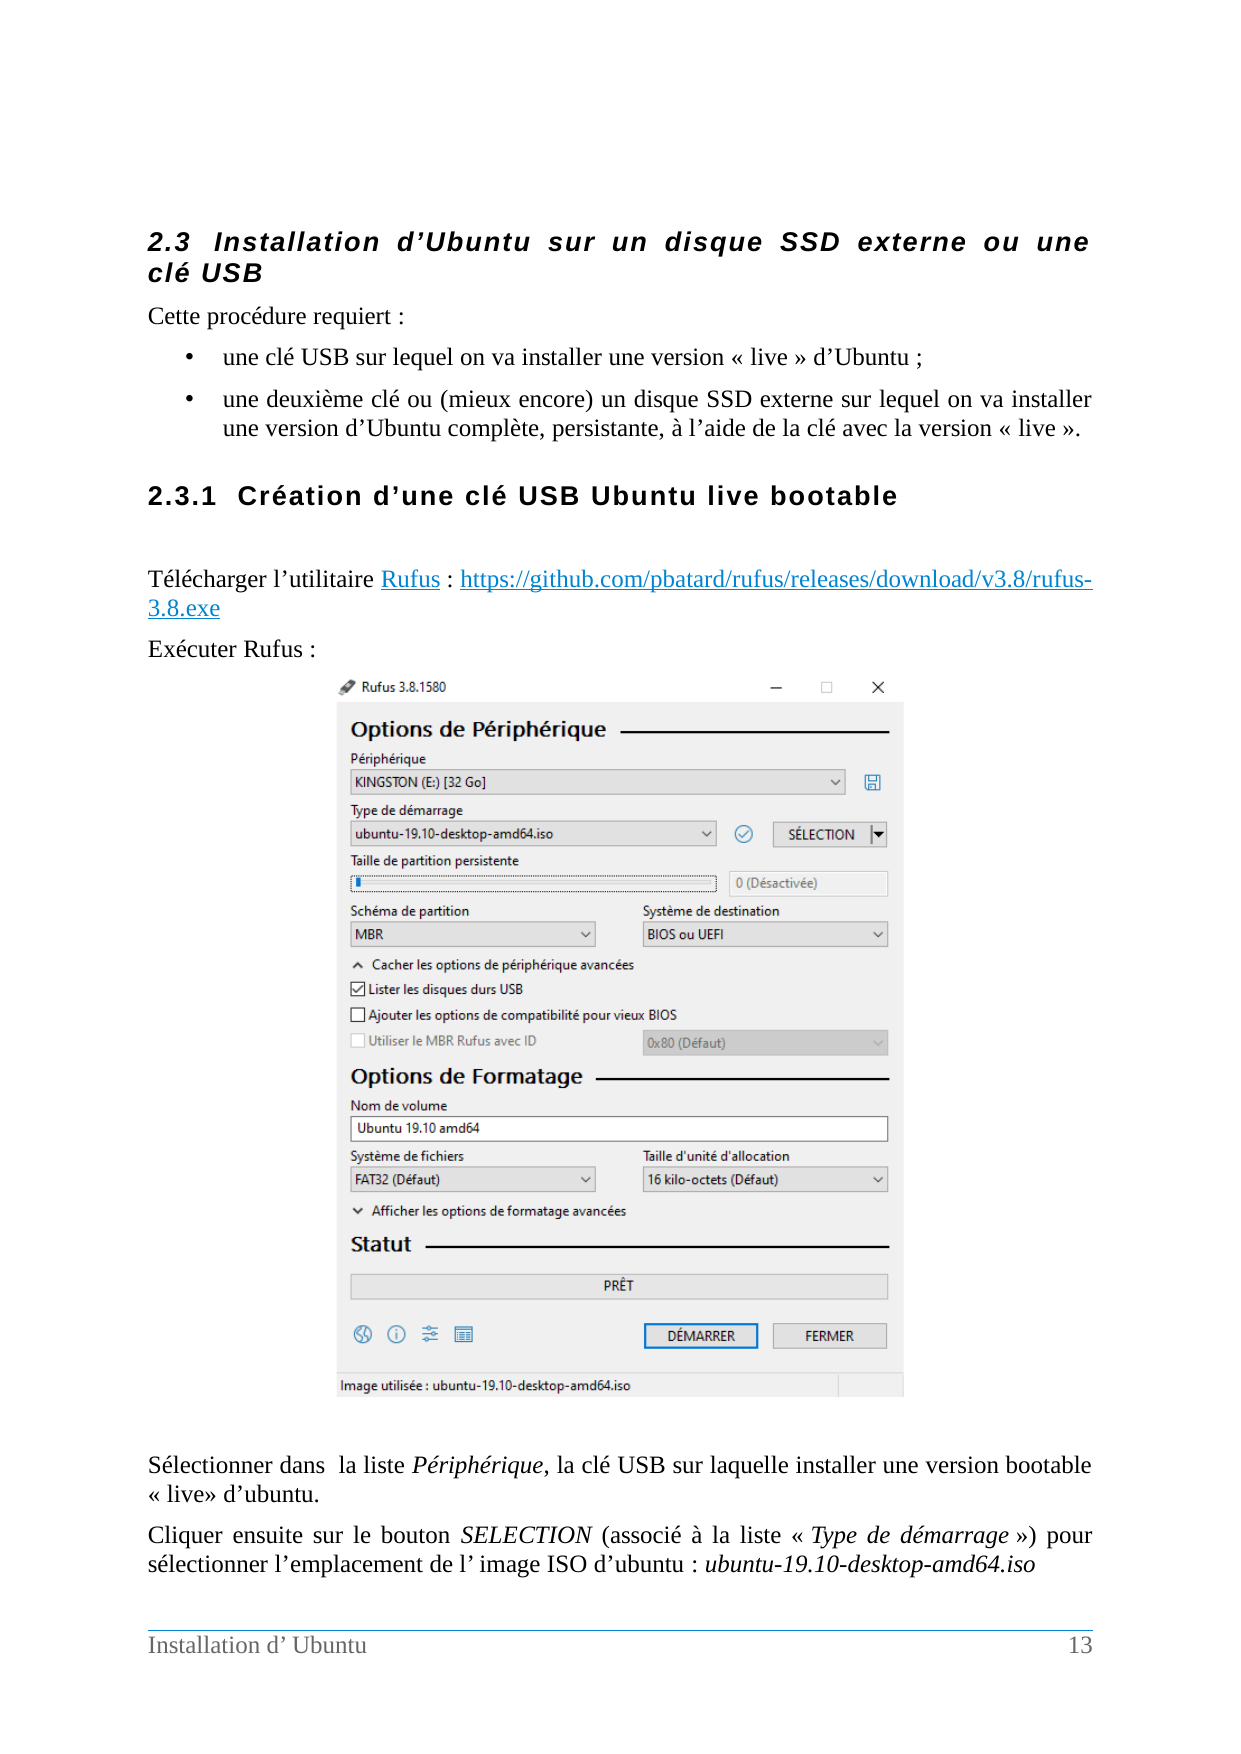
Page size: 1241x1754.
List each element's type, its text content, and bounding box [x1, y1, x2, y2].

list une clé USB sur lequel on va installer une version « live » d’Ubuntu ; [185, 342, 1093, 371]
list une deuxième clé ou (mieux encore) un disque SSD externe sur lequel on va installer une version d’Ubuntu complète, persistante, à l’aide de la clé avec la version « live ». [185, 384, 1093, 442]
subtitle Création d’une clé USB Ubuntu live bootable [148, 479, 1093, 510]
text Sélectionner dans la liste Périphérique, la clé USB sur laquelle installer une version bootable « live» d’ubuntu. [148, 1450, 1093, 1508]
text Cliquer ensuite sur le bouton SELECTION (associé à la liste « Type de démarrage ») pour sélectionner l’emplacement de l’ image ISO d’ubuntu : ubuntu-19.10-desktop-amd64.iso [148, 1520, 1093, 1578]
text Cette procédure requiert : [148, 301, 1093, 330]
subtitle Installation d’Ubuntu sur un disque SSD externe ou une clé USB [148, 226, 1093, 288]
text Télécharger l’utilitaire Rufus : https://github.com/pbatard/rufus/releases/download/v3.8/rufus-3.8.exe [148, 564, 1093, 622]
picture [336, 674, 904, 1397]
text Exécuter Rufus : [148, 634, 1093, 663]
